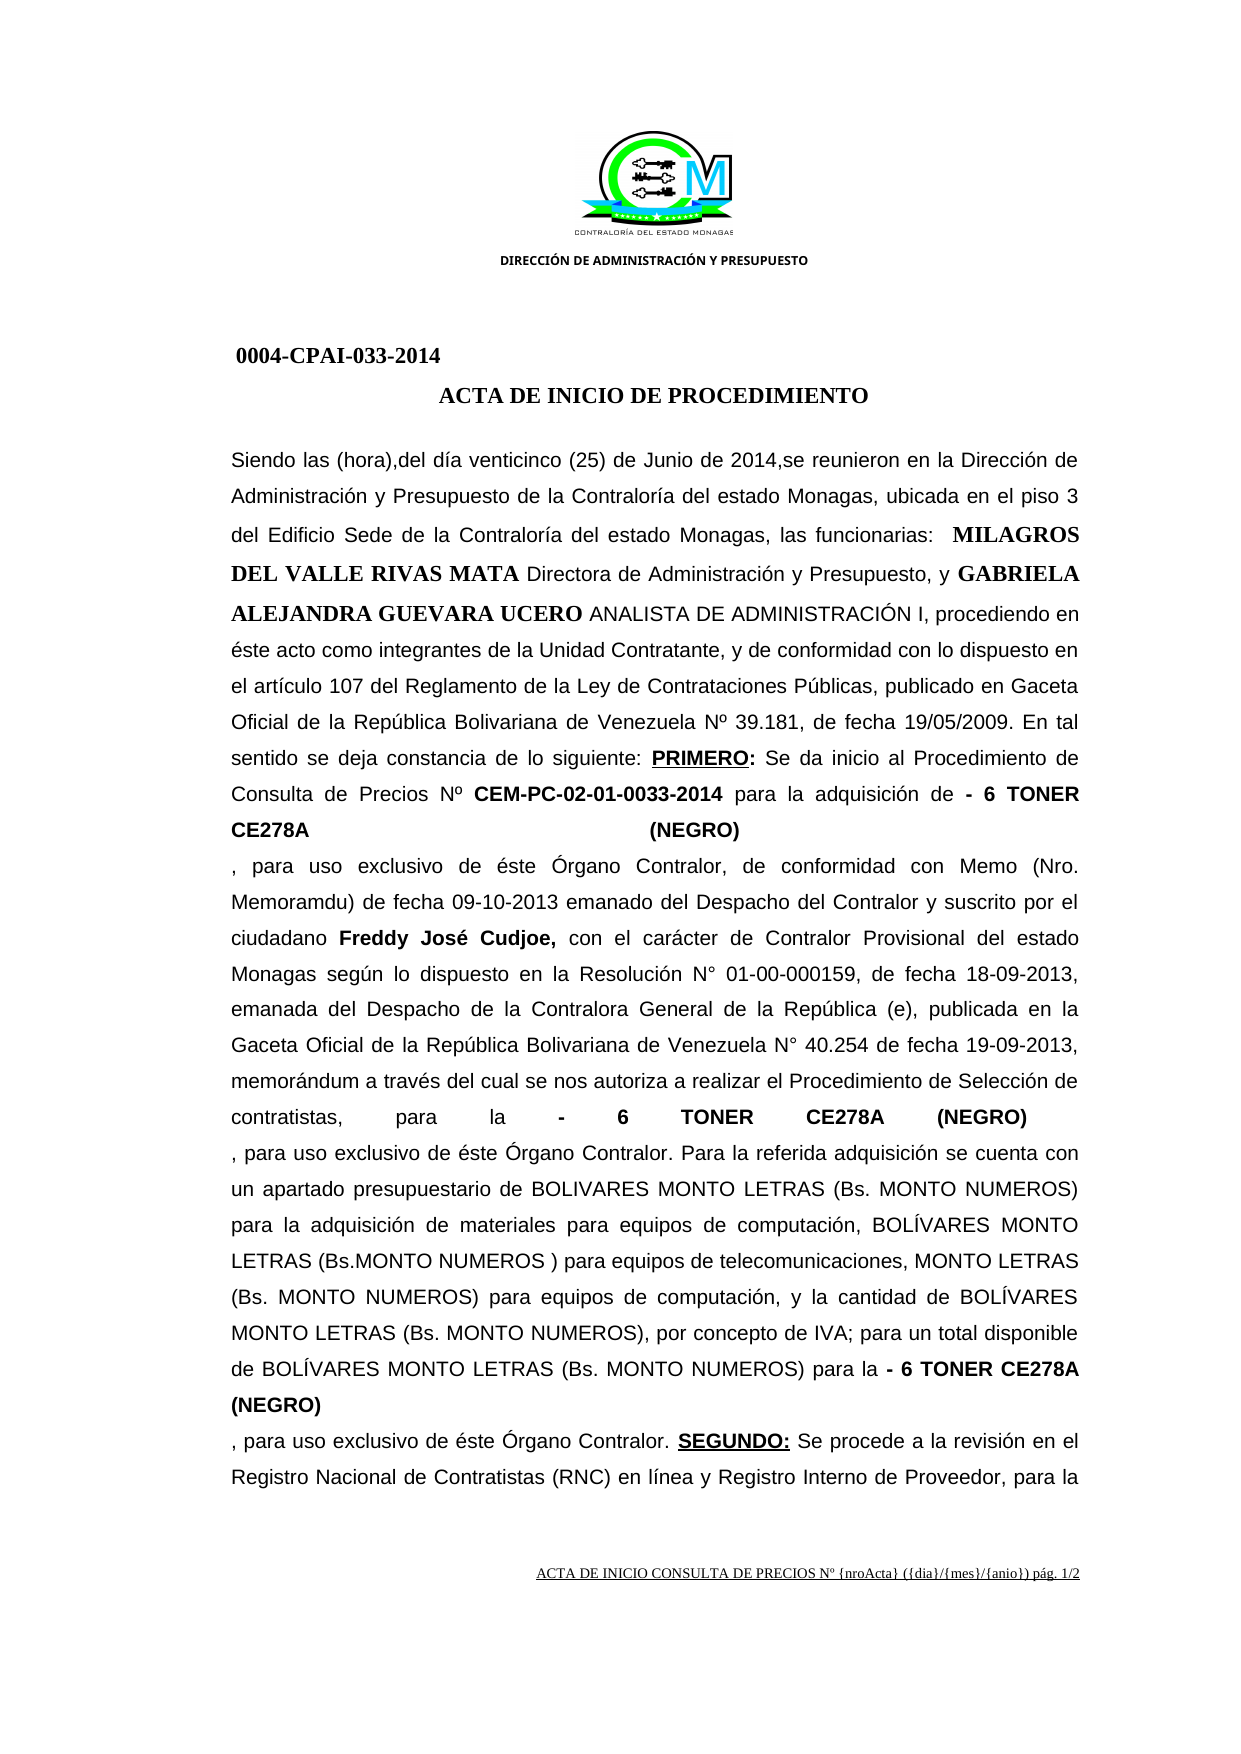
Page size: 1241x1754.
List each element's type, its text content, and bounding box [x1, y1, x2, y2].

text 0004-CPAI-033-2014 [230, 342, 1080, 369]
picture [574, 131, 733, 235]
text Siendo las (hora),del día venticinco (25) de Junio de 2014,se reunieron en la Dirección de Administración y Presupuesto de la Contraloría del estado Monagas, ubicada en el piso 3 del Edificio Sede de la Contraloría del estado Monagas, las funcionarias: MILAGROS DEL VALLE RIVAS MATA Directora de Administración y Presupuesto, y GABRIELA ALEJANDRA GUEVARA UCERO ANALISTA DE ADMINISTRACIÓN I, procediendo en éste acto como integrantes de la Unidad Contratante, y de conformidad con lo dispuesto en el artículo 107 del Reglamento de la Ley de Contrataciones Públicas, publicado en Gaceta Oficial de la República Bolivariana de Venezuela Nº 39.181, de fecha 19/05/2009. En tal sentido se deja constancia de lo siguiente: PRIMERO: Se da inicio al Procedimiento de Consulta de Precios Nº CEM-PC-02-01-0033-2014 para la adquisición de - 6 TONER CE278A (NEGRO) , para uso exclusivo de éste Órgano Contralor, de conformidad con Memo (Nro. Memoramdu) de fecha 09-10-2013 emanado del Despacho del Contralor y suscrito por el ciudadano Freddy José Cudjoe, con el carácter de Contralor Provisional del estado Monagas según lo dispuesto en la Resolución N° 01-00-000159, de fecha 18-09-2013, emanada del Despacho de la Contralora General de la República (e), publicada en la Gaceta Oficial de la República Bolivariana de Venezuela N° 40.254 de fecha 19-09-2013, memorándum a través del cual se nos autoriza a realizar el Procedimiento de Selección de contratistas, para la - 6 TONER CE278A (NEGRO) , para uso exclusivo de éste Órgano Contralor. Para la referida adquisición se cuenta con un apartado presupuestario de BOLIVARES MONTO LETRAS (Bs. MONTO NUMEROS) para la adquisición de materiales para equipos de computación, BOLÍVARES MONTO LETRAS (Bs.MONTO NUMEROS ) para equipos de telecomunicaciones, MONTO LETRAS (Bs. MONTO NUMEROS) para equipos de computación, y la cantidad de BOLÍVARES MONTO LETRAS (Bs. MONTO NUMEROS), por concepto de IVA; para un total disponible de BOLÍVARES MONTO LETRAS (Bs. MONTO NUMEROS) para la - 6 TONER CE278A (NEGRO) , para uso exclusivo de éste Órgano Contralor. SEGUNDO: Se procede a la revisión en el Registro Nacional de Contratistas (RNC) en línea y Registro Interno de Proveedor, para la [231, 448, 1080, 1488]
text ACTA DE INICIO DE PROCEDIMIENTO [228, 382, 1080, 408]
